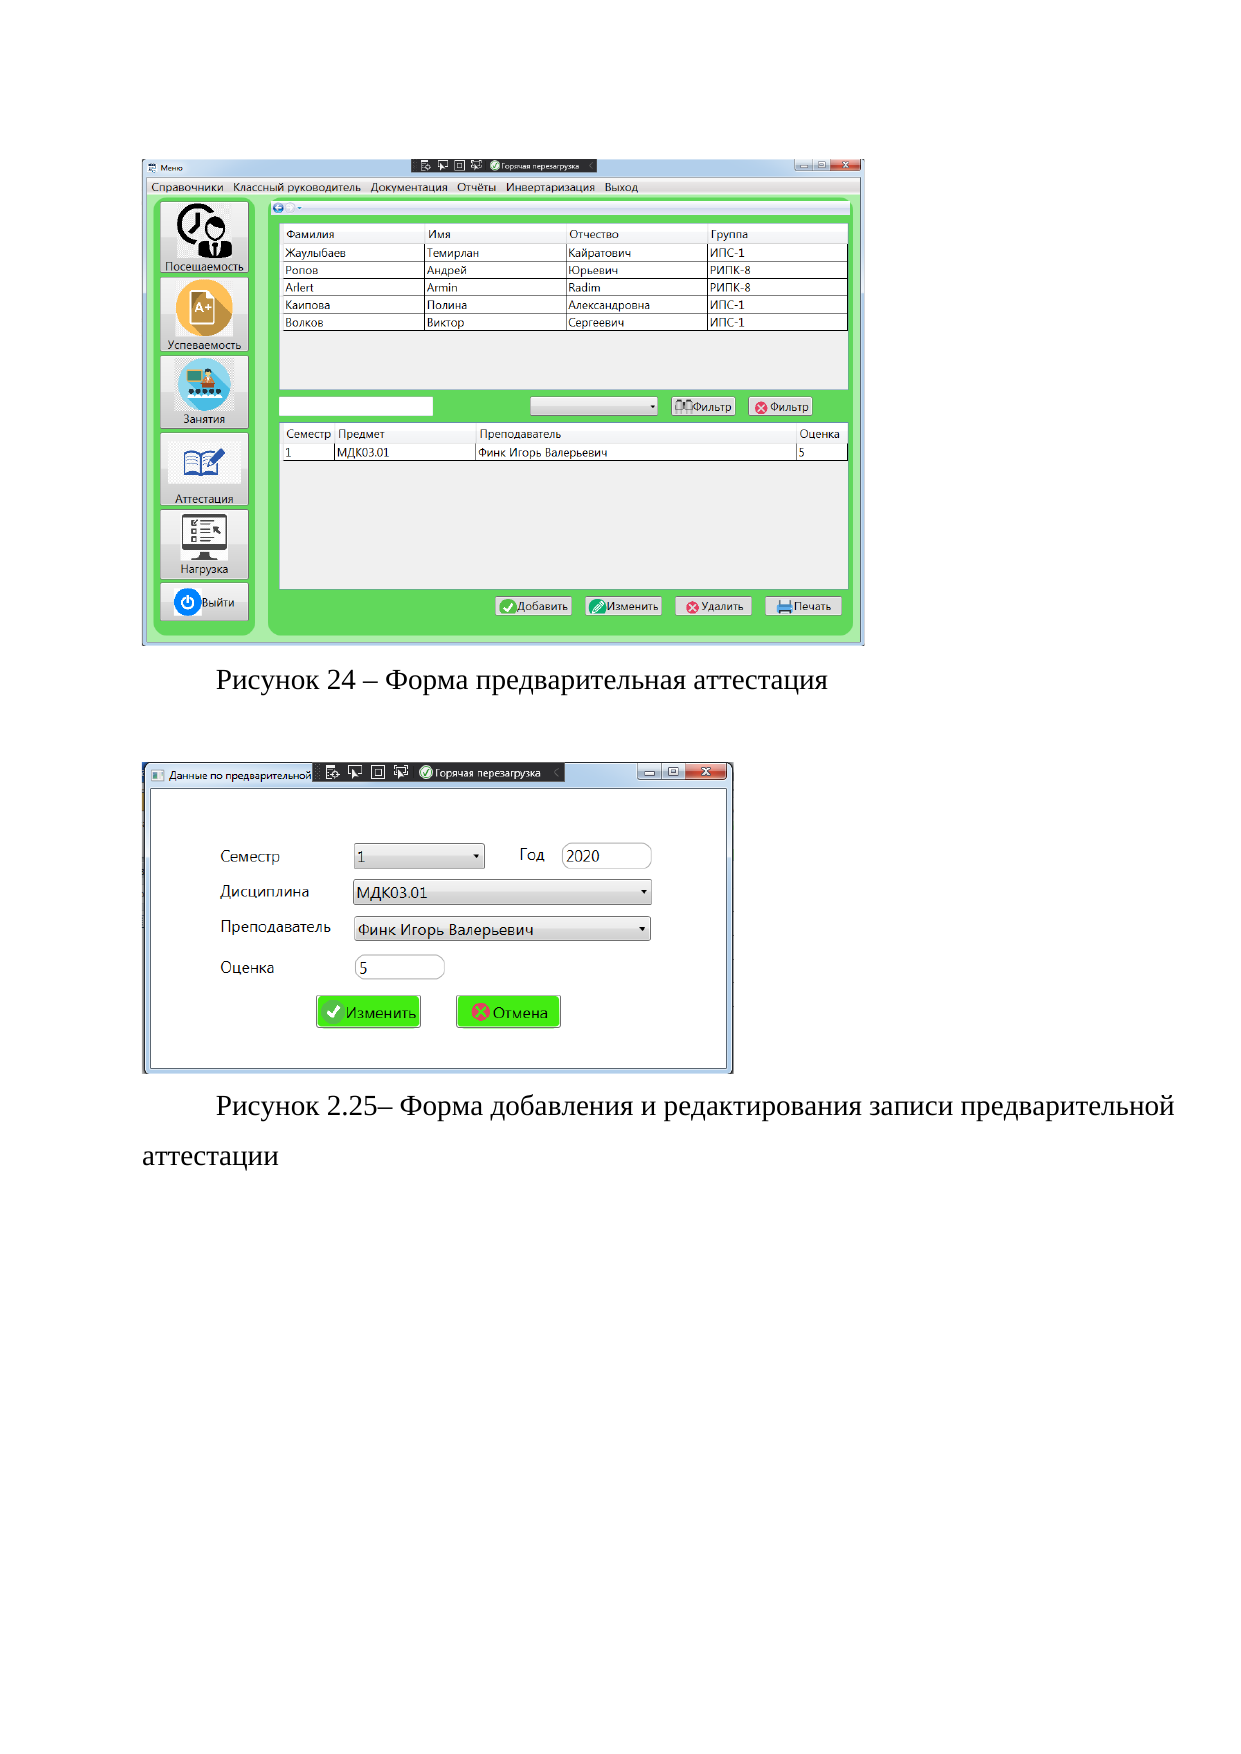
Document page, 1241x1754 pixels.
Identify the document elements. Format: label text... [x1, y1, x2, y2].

text Рисунок 24 – Форма предварительная аттестация [142, 662, 1181, 696]
text Рисунок 2.25– Форма добавления и редактирования записи предварительной аттестации [142, 1088, 1181, 1172]
